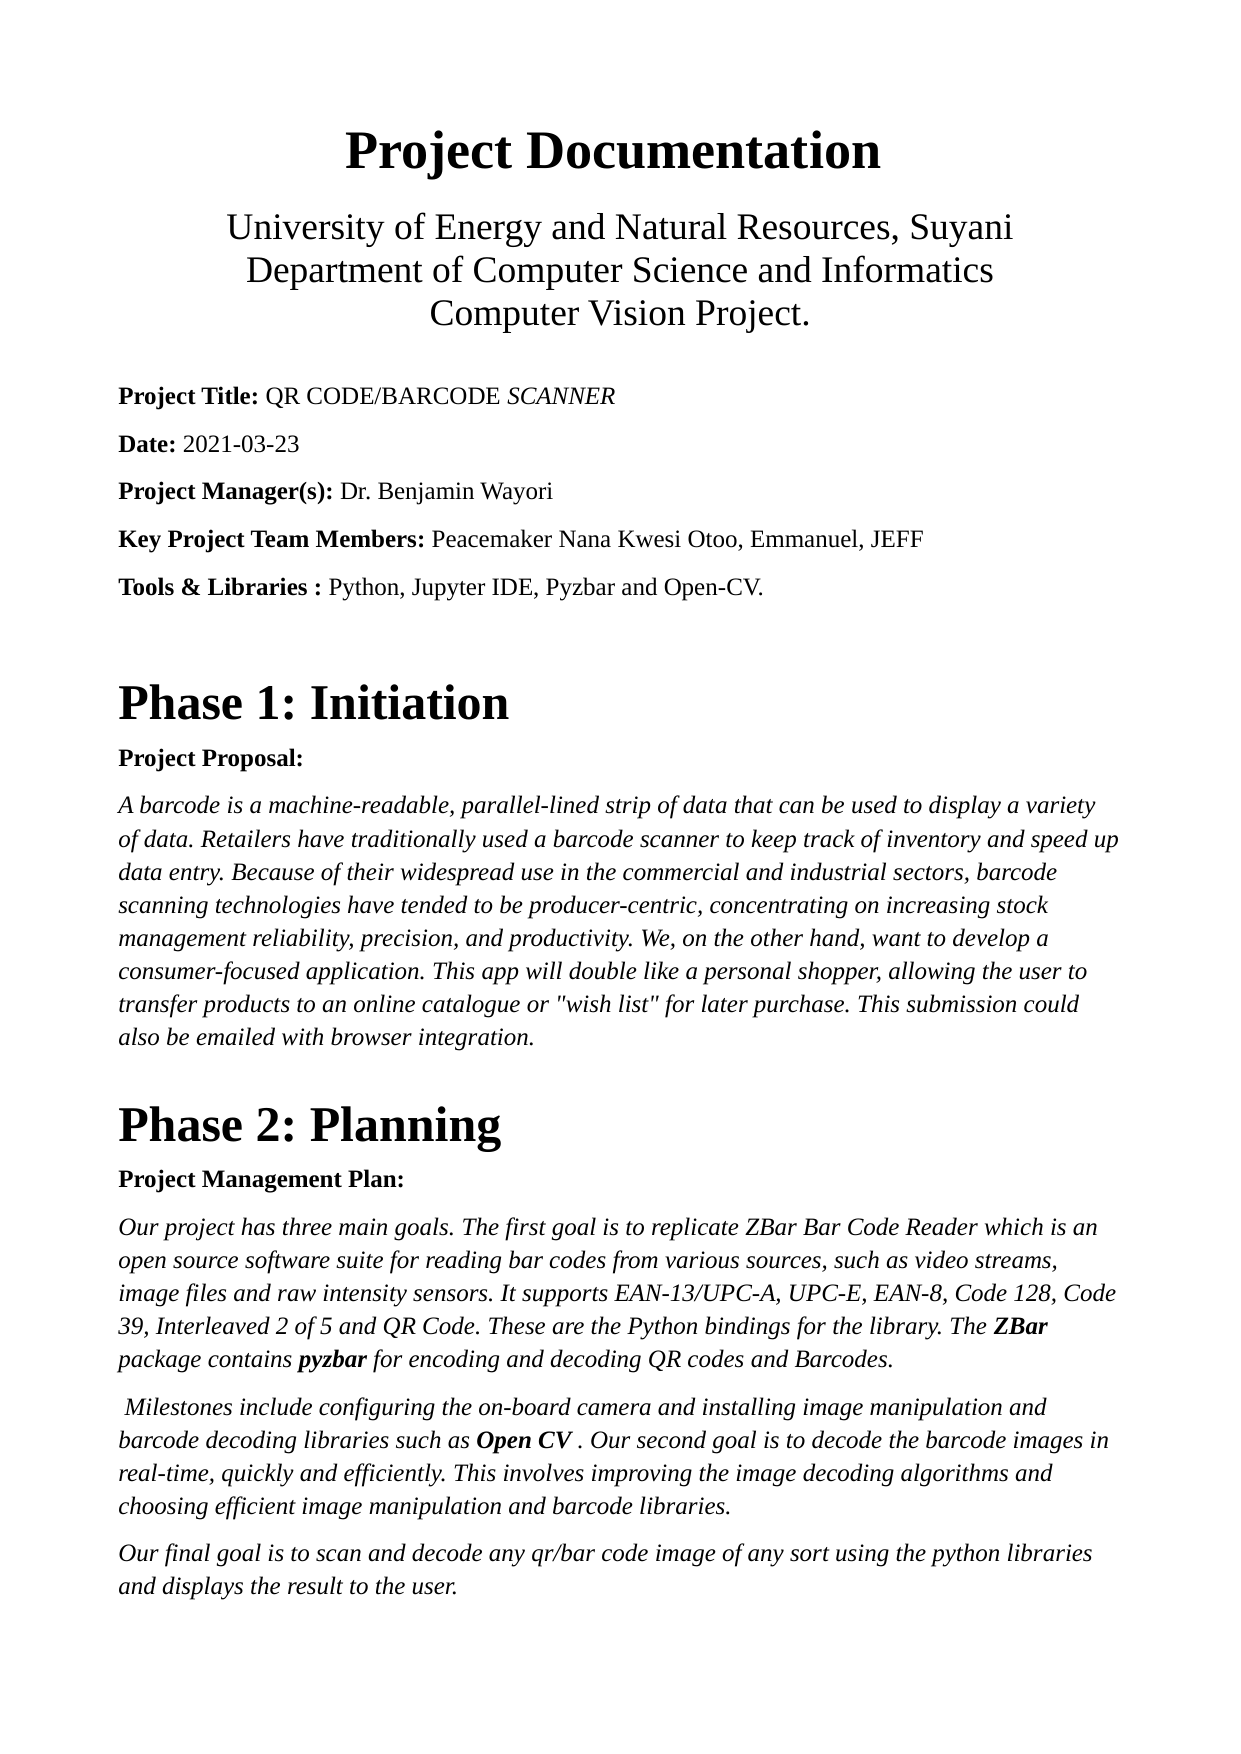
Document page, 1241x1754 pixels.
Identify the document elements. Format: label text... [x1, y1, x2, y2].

subtitle Phase 1: Initiation [118, 673, 1122, 731]
text Key Project Team Members: Peacemaker Nana Kwesi Otoo, Emmanuel, JEFF [118, 524, 1122, 553]
text Project Proposal: [118, 743, 1122, 772]
text Project Title: QR CODE/BARCODE SCANNER [118, 381, 1122, 410]
text Date: 2021-03-23 [118, 429, 1122, 458]
text Project Management Plan: [118, 1164, 1122, 1193]
text Milestones include configuring the on-board camera and installing image manipulation and barcode decoding libraries such as Open CV . Our second goal is to decode the barcode images in real-time, quickly and efficiently. This involves improving the image decoding algorithms and choosing efficient image manipulation and barcode libraries. [118, 1392, 1122, 1519]
text Our final goal is to scan and decode any qr/bar code image of any sort using the python libraries and displays the result to the user. [118, 1538, 1122, 1600]
text Tools & Libraries : Python, Jupyter IDE, Pyzbar and Open-CV. [118, 572, 1122, 600]
text Project Manager(s): Dr. Benjamin Wayori [118, 476, 1122, 505]
text Department of Computer Science and Informatics [118, 247, 1122, 291]
text Project Documentation [118, 118, 1122, 180]
text A barcode is a machine-readable, parallel-lined strip of data that can be used to display a variety of data. Retailers have traditionally used a barcode scanner to keep track of inventory and speed up data entry. Because of their widespread use in the commercial and industrial sectors, barcode scanning technologies have tended to be producer-centric, concentrating on increasing stock management reliability, precision, and productivity. We, on the other hand, want to develop a consumer-focused application. This app will double like a personal shopper, allowing the user to transfer products to an online catalogue or "wish list" for later purchase. This submission could also be emailed with browser integration. [118, 791, 1122, 1051]
text University of Energy and Natural Resources, Suyani [118, 204, 1122, 247]
subtitle Phase 2: Planning [118, 1094, 1122, 1152]
text Computer Vision Project. [118, 291, 1122, 334]
text Our project has three main goals. The first goal is to replicate ZBar Bar Code Reader which is an open source software suite for reading bar codes from various sources, such as video streams, image files and raw intensity sensors. It supports EAN-13/UPC-A, UPC-E, EAN-8, Code 128, Code 39, Interleaved 2 of 5 and QR Code. These are the Python bindings for the library. The ZBar package contains pyzbar for encoding and decoding QR codes and Barcodes. [118, 1212, 1122, 1373]
